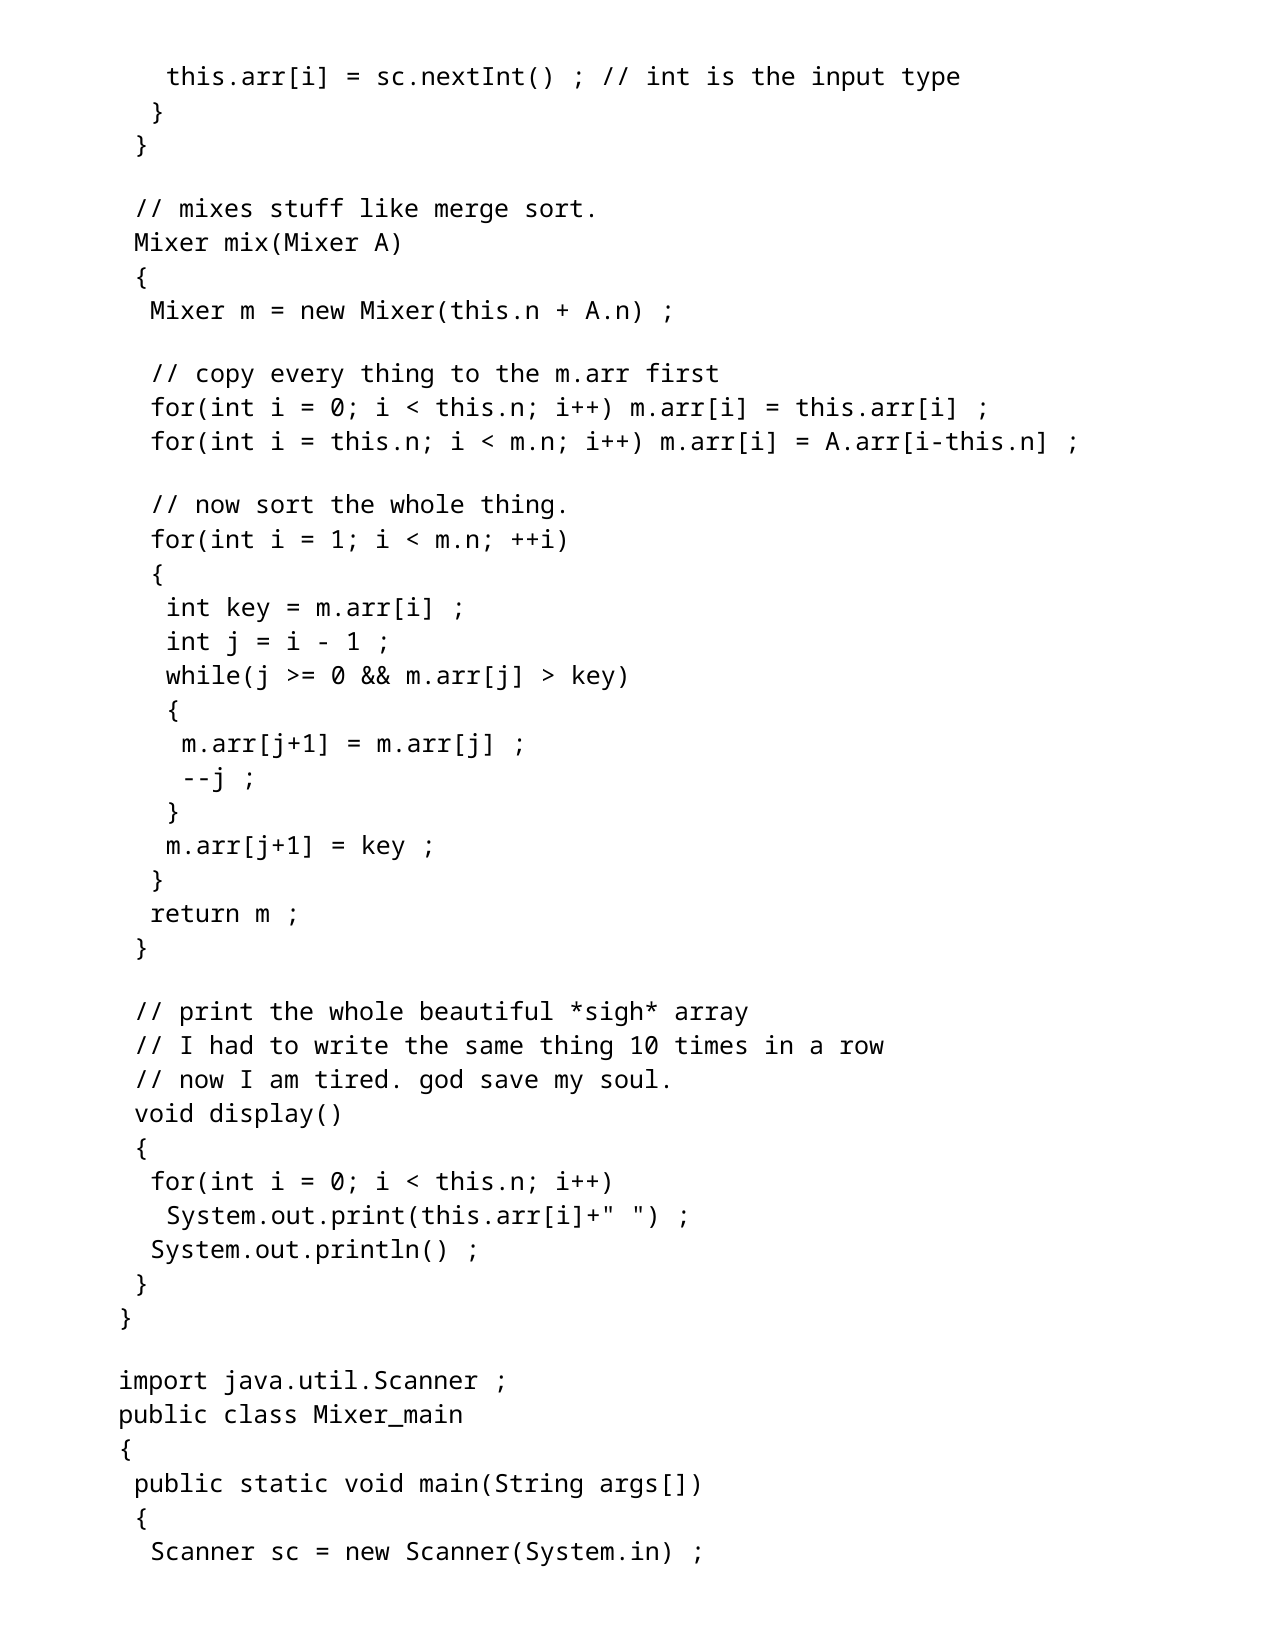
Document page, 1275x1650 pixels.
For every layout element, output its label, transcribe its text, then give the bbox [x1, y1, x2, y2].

text import java.util.Scanner ; public class Mixer_main { public static void main(String args[]) { Scanner sc = new Scanner(System.in) ; [118, 1334, 1216, 1567]
text this.arr[i] = sc.nextInt() ; // int is the input type } } // mixes stuff like merge sort. Mixer mix(Mixer A) { Mixer m = new Mixer(this.n + A.n) ; // copy every thing to the m.arr first for(int i = 0; i < this.n; i++) m.arr[i] = this.arr[i] ; for(int i = this.n; i < m.n; i++) m.arr[i] = A.arr[i-this.n] ; // now sort the whole thing. for(int i = 1; i < m.n; ++i) { int key = m.arr[i] ; int j = i - 1 ; while(j >= 0 && m.arr[j] > key) { m.arr[j+1] = m.arr[j] ; --j ; } m.arr[j+1] = key ; } return m ; } // print the whole beautiful *sigh* array // I had to write the same thing 10 times in a row // now I am tired. god save my soul. void display() { for(int i = 0; i < this.n; i++) System.out.print(this.arr[i]+" ") ; System.out.println() ; } } [118, 59, 1216, 1334]
